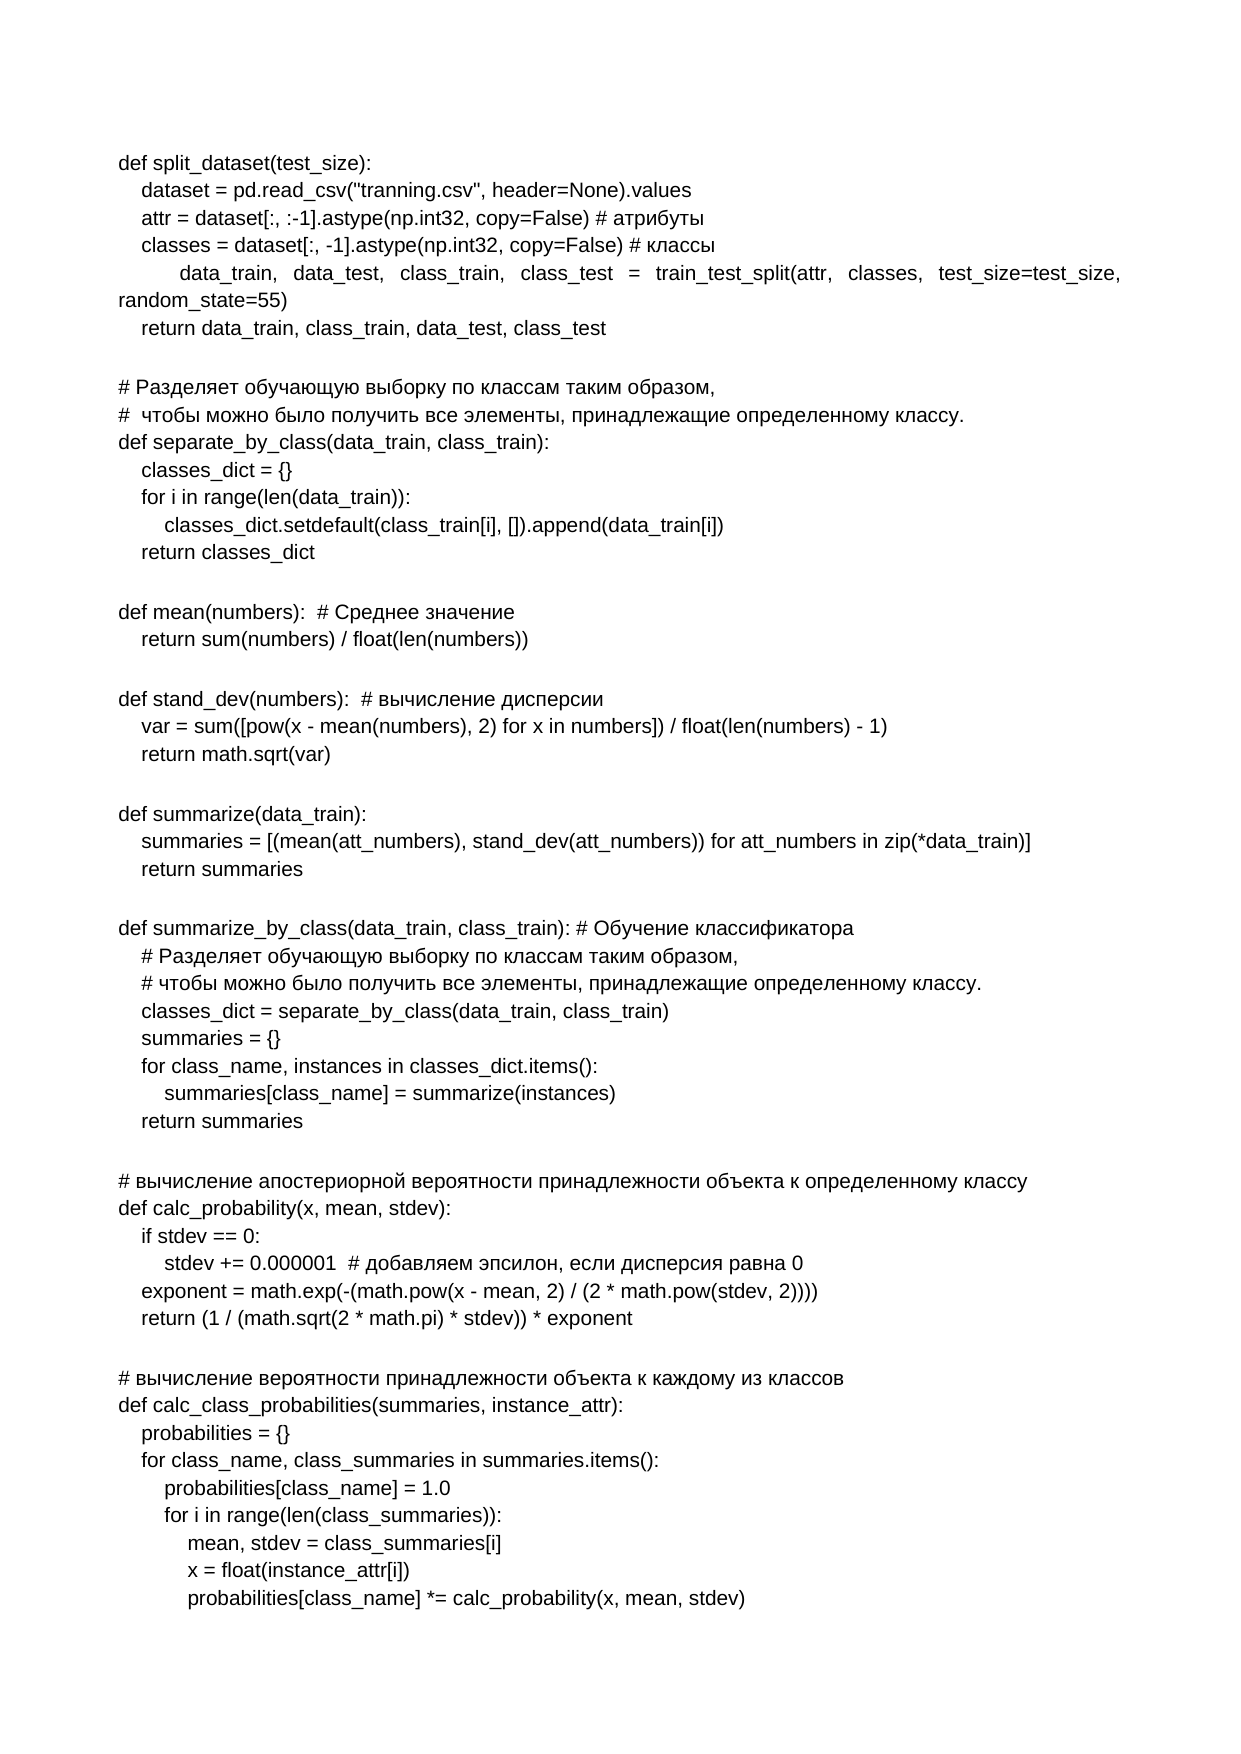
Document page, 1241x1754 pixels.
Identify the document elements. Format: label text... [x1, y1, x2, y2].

text return (1 / (math.sqrt(2 * math.pi) * stdev)) * exponent [118, 1306, 1122, 1330]
text attr = dataset[:, :-1].astype(np.int32, copy=False) # атрибуты [118, 205, 1122, 229]
text return classes_dict [118, 540, 1122, 564]
text classes_dict = separate_by_class(data_train, class_train) [118, 999, 1122, 1023]
text classes_dict.setdefault(class_train[i], []).append(data_train[i]) [118, 512, 1122, 536]
text # вычисление вероятности принадлежности объекта к каждому из классов [118, 1366, 1122, 1389]
text dataset = pd.read_csv("tranning.csv", header=None).values [118, 178, 1122, 202]
text classes = dataset[:, -1].astype(np.int32, copy=False) # классы [118, 233, 1122, 257]
text var = sum([pow(x - mean(numbers), 2) for x in numbers]) / float(len(numbers) - 1) [118, 714, 1122, 738]
text def mean(numbers): # Среднее значение [118, 600, 1122, 624]
text return sum(numbers) / float(len(numbers)) [118, 627, 1122, 651]
text for class_name, instances in classes_dict.items(): [118, 1054, 1122, 1078]
text # Разделяет обучающую выборку по классам таким образом, [118, 944, 1122, 968]
text def separate_by_class(data_train, class_train): [118, 430, 1122, 454]
text def stand_dev(numbers): # вычисление дисперсии [118, 687, 1122, 711]
text stdev += 0.000001 # добавляем эпсилон, если дисперсия равна 0 [118, 1251, 1122, 1275]
text return summaries [118, 857, 1122, 881]
text data_train, data_test, class_train, class_test = train_test_split(attr, classes, test_size=test_size, random_state=55) [118, 260, 1122, 312]
text summaries = {} [118, 1026, 1122, 1050]
text for i in range(len(data_train)): [118, 485, 1122, 509]
text x = float(instance_attr[i]) [118, 1558, 1122, 1582]
text def calc_probability(x, mean, stdev): [118, 1196, 1122, 1220]
text def summarize_by_class(data_train, class_train): # Обучение классификатора [118, 916, 1122, 940]
text def split_dataset(test_size): [118, 150, 1122, 174]
text # Разделяет обучающую выборку по классам таким образом, [118, 375, 1122, 399]
text if stdev == 0: [118, 1223, 1122, 1247]
text return summaries [118, 1109, 1122, 1133]
text summaries[class_name] = summarize(instances) [118, 1081, 1122, 1105]
text for class_name, class_summaries in summaries.items(): [118, 1448, 1122, 1472]
text return math.sqrt(var) [118, 742, 1122, 766]
text # чтобы можно было получить все элементы, принадлежащие определенному классу. [118, 402, 1122, 426]
text # вычисление апостериорной вероятности принадлежности объекта к определенному классу [118, 1168, 1122, 1192]
text # чтобы можно было получить все элементы, принадлежащие определенному классу. [118, 971, 1122, 995]
text def summarize(data_train): [118, 802, 1122, 826]
text summaries = [(mean(att_numbers), stand_dev(att_numbers)) for att_numbers in zip(*data_train)] [118, 829, 1122, 853]
text for i in range(len(class_summaries)): [118, 1503, 1122, 1527]
text mean, stdev = class_summaries[i] [118, 1531, 1122, 1554]
text probabilities = {} [118, 1421, 1122, 1444]
text probabilities[class_name] *= calc_probability(x, mean, stdev) [118, 1586, 1122, 1609]
text return data_train, class_train, data_test, class_test [118, 315, 1122, 339]
text probabilities[class_name] = 1.0 [118, 1476, 1122, 1499]
text exponent = math.exp(-(math.pow(x - mean, 2) / (2 * math.pow(stdev, 2)))) [118, 1278, 1122, 1302]
text def calc_class_probabilities(summaries, instance_attr): [118, 1393, 1122, 1417]
text classes_dict = {} [118, 457, 1122, 481]
